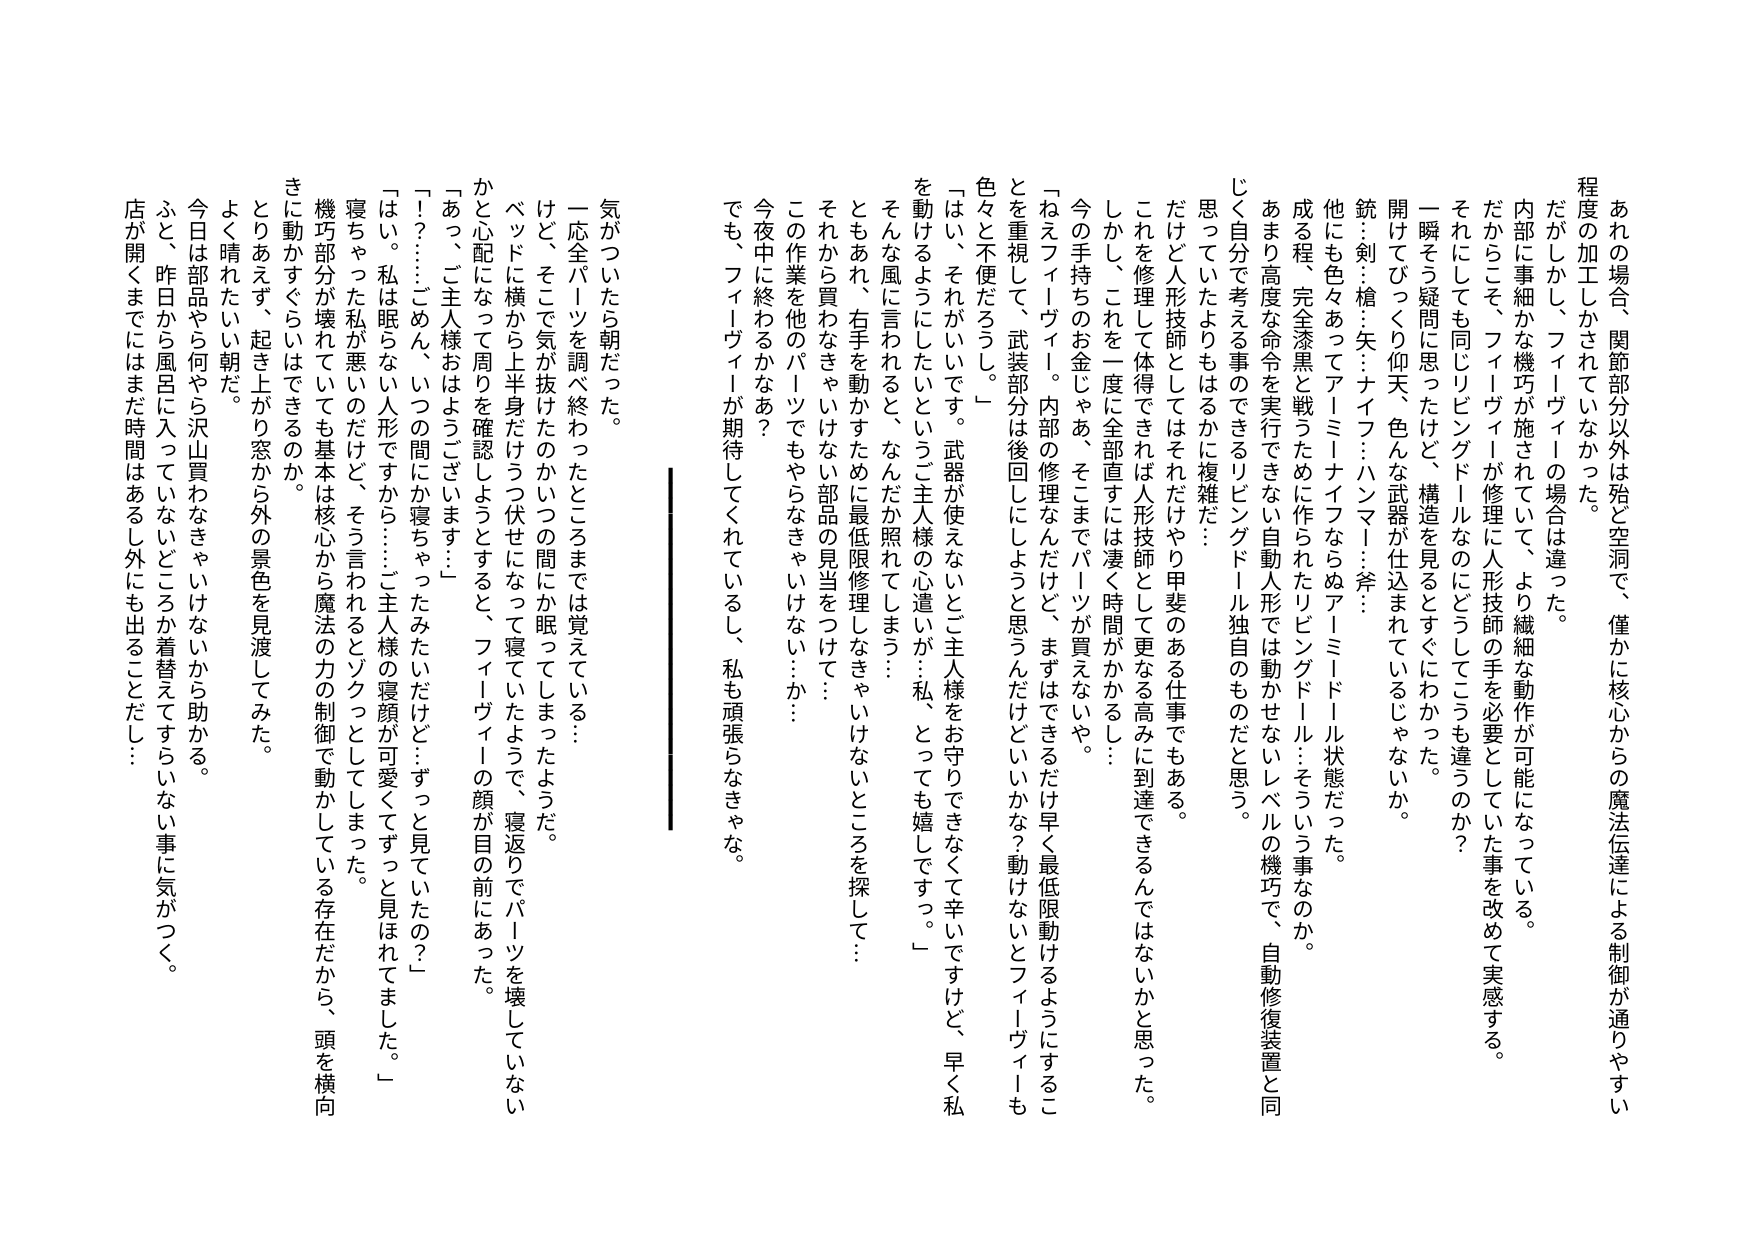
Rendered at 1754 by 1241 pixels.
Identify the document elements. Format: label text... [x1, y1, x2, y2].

text 「はい。私は眠らない人形ですから……ご主人様の寝顔が可愛くてずっと見ほれてました。」 [373, 176, 404, 1122]
text 気がついたら朝だった。 [594, 176, 626, 1122]
text ベッドに横から上半身だけうつ伏せになって寝ていたようで、寝返りでパーツを壊していないかと心配になって周りを確認しようとすると、フィーヴィーの顔が目の前にあった。 [468, 176, 531, 1122]
text あまり高度な命令を実行できない自動人形では動かせないレベルの機巧で、自動修復装置と同じく自分で考える事のできるリビングドール独自のものだと思う。 [1224, 176, 1287, 1122]
text 「ねえフィーヴィー。内部の修理なんだけど、まずはできるだけ早く最低限動けるようにすることを重視して、武装部分は後回しにしようと思うんだけどいいかな？動けないとフィーヴィーも色々と不便だろうし。」 [971, 176, 1066, 1122]
text これを修理して体得できれば人形技師として更なる高みに到達できるんではないかと思った。 [1129, 176, 1161, 1122]
text 開けてびっくり仰天、色んな武器が仕込まれているじゃないか。 [1382, 176, 1414, 1122]
text 寝ちゃった私が悪いのだけど、そう言われるとゾクっとしてしまった。 [341, 176, 373, 1122]
text でも、フィーヴィーが期待してくれているし、私も頑張らなきゃな。 [717, 176, 749, 1122]
text ふと、昨日から風呂に入っていないどころか着替えてすらいない事に気がつく。 [151, 176, 183, 1122]
text 一応全パーツを調べ終わったところまでは覚えている… [563, 176, 594, 1122]
text 「！？……ごめん、いつの間にか寝ちゃったみたいだけど…ずっと見ていたの？」 [404, 176, 436, 1122]
text 思っていたよりもはるかに複雑だ… [1192, 176, 1224, 1122]
text あれの場合、関節部分以外は殆ど空洞で、僅かに核心からの魔法伝達による制御が通りやすい程度の加工しかされていなかった。 [1572, 176, 1636, 1122]
text 一瞬そう疑問に思ったけど、構造を見るとすぐにわかった。 [1414, 176, 1446, 1122]
text それにしても同じリビングドールなのにどうしてこうも違うのか？ [1446, 176, 1477, 1122]
text 今日は部品やら何やら沢山買わなきゃいけないから助かる。 [183, 176, 214, 1122]
text ━━━━━━━━━━━━━━━━━━━━━━━━ [655, 176, 689, 1122]
text この作業を他のパーツでもやらなきゃいけない…か… [781, 176, 812, 1122]
text それから買わなきゃいけない部品の見当をつけて… [812, 176, 844, 1122]
text 銃…剣…槍…矢…ナイフ…ハンマー…斧… [1351, 176, 1382, 1122]
text しかし、これを一度に全部直すには凄く時間がかかるし… [1097, 176, 1129, 1122]
text 今の手持ちのお金じゃあ、そこまでパーツが買えないや。 [1066, 176, 1097, 1122]
text だけど人形技師としてはそれだけやり甲斐のある仕事でもある。 [1161, 176, 1192, 1122]
text だがしかし、フィーヴィーの場合は違った。 [1541, 176, 1572, 1122]
text 「はい、それがいいです。武器が使えないとご主人様をお守りできなくて辛いですけど、早く私を動けるようにしたいというご主人様の心遣いが…私、とっても嬉しですっ。」 [907, 176, 971, 1122]
text 今夜中に終わるかなあ？ [749, 176, 781, 1122]
text 成る程、完全漆黒と戦うために作られたリビングドール…そういう事なのか。 [1287, 176, 1319, 1122]
text けど、そこで気が抜けたのかいつの間にか眠ってしまったようだ。 [531, 176, 563, 1122]
text だからこそ、フィーヴィーが修理に人形技師の手を必要としていた事を改めて実感する。 [1477, 176, 1509, 1122]
text 内部に事細かな機巧が施されていて、より繊細な動作が可能になっている。 [1509, 176, 1541, 1122]
text 機巧部分が壊れていても基本は核心から魔法の力の制御で動かしている存在だから、頭を横向きに動かすぐらいはできるのか。 [278, 176, 341, 1122]
text とりあえず、起き上がり窓から外の景色を見渡してみた。 [246, 176, 278, 1122]
text そんな風に言われると、なんだか照れてしまう… [876, 176, 907, 1122]
text 他にも色々あってアーミーナイフならぬアーミードール状態だった。 [1319, 176, 1351, 1122]
text 店が開くまでにはまだ時間はあるし外にも出ることだし… [119, 176, 151, 1122]
text よく晴れたいい朝だ。 [214, 176, 246, 1122]
text ともあれ、右手を動かすために最低限修理しなきゃいけないところを探して… [844, 176, 876, 1122]
text 「あっ、ご主人様おはようございます…」 [436, 176, 468, 1122]
